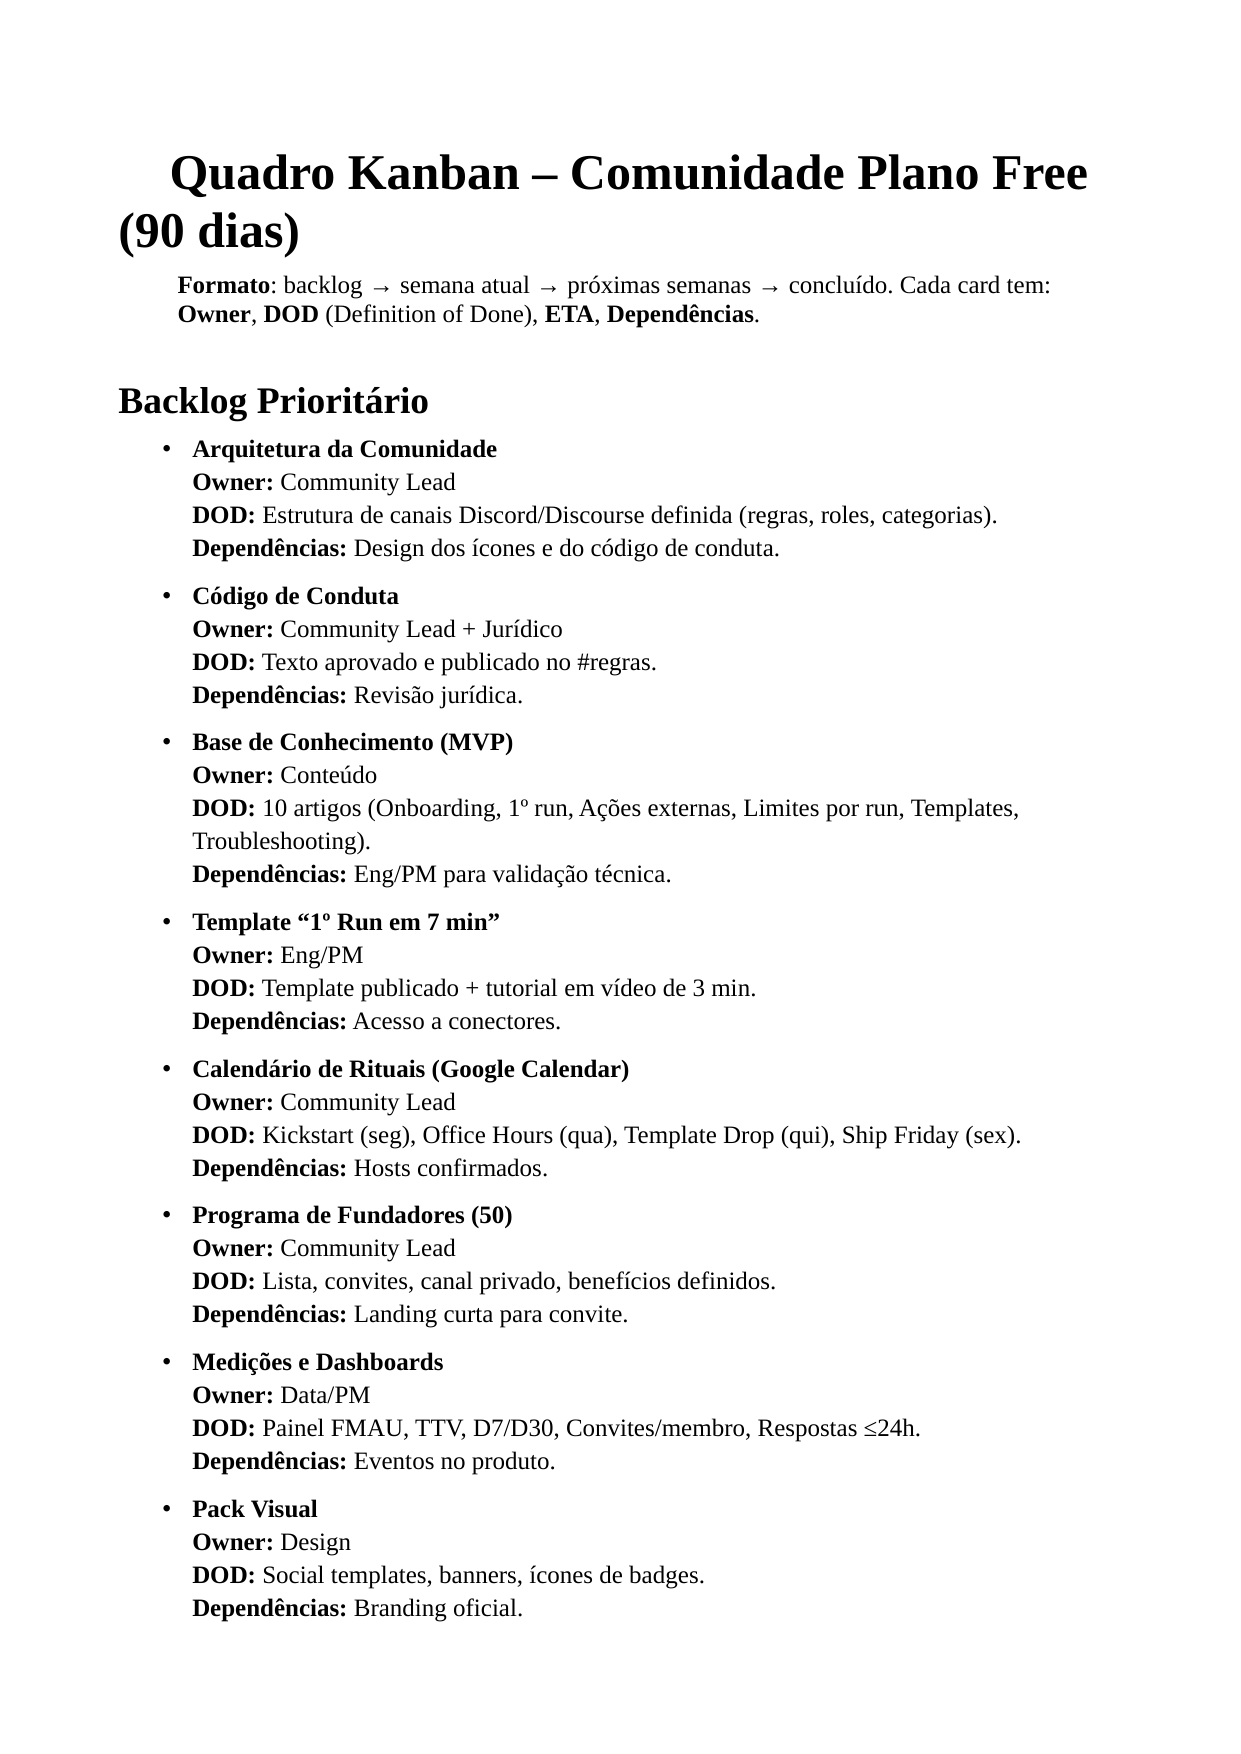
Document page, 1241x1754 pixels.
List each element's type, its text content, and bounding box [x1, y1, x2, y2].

text Formato: backlog → semana atual → próximas semanas → concluído. Cada card tem: Owner, DOD (Definition of Done), ETA, Dependências. [177, 271, 1063, 328]
list Código de Conduta Owner: Community Lead + Jurídico DOD: Texto aprovado e publicado no #regras. Dependências: Revisão jurídica. [162, 581, 1122, 708]
list Pack Visual Owner: Design DOD: Social templates, banners, ícones de badges. Dependências: Branding oficial. [162, 1494, 1122, 1622]
subtitle 📌 Quadro Kanban – Comunidade Plano Free (90 dias) [118, 143, 1122, 258]
list Base de Conhecimento (MVP) Owner: Conteúdo DOD: 10 artigos (Onboarding, 1º run, Ações externas, Limites por run, Templates, Troubleshooting). Dependências: Eng/PM para validação técnica. [162, 727, 1122, 888]
list Calendário de Rituais (Google Calendar) Owner: Community Lead DOD: Kickstart (seg), Office Hours (qua), Template Drop (qui), Ship Friday (sex). Dependências: Hosts confirmados. [162, 1054, 1122, 1182]
list Arquitetura da Comunidade Owner: Community Lead DOD: Estrutura de canais Discord/Discourse definida (regras, roles, categorias). Dependências: Design dos ícones e do código de conduta. [162, 434, 1122, 562]
list Template “1º Run em 7 min” Owner: Eng/PM DOD: Template publicado + tutorial em vídeo de 3 min. Dependências: Acesso a conectores. [162, 907, 1122, 1035]
list Programa de Fundadores (50) Owner: Community Lead DOD: Lista, convites, canal privado, benefícios definidos. Dependências: Landing curta para convite. [162, 1200, 1122, 1328]
list Medições e Dashboards Owner: Data/PM DOD: Painel FMAU, TTV, D7/D30, Convites/membro, Respostas ≤24h. Dependências: Eventos no produto. [162, 1347, 1122, 1475]
subtitle Backlog Prioritário [118, 378, 1122, 422]
